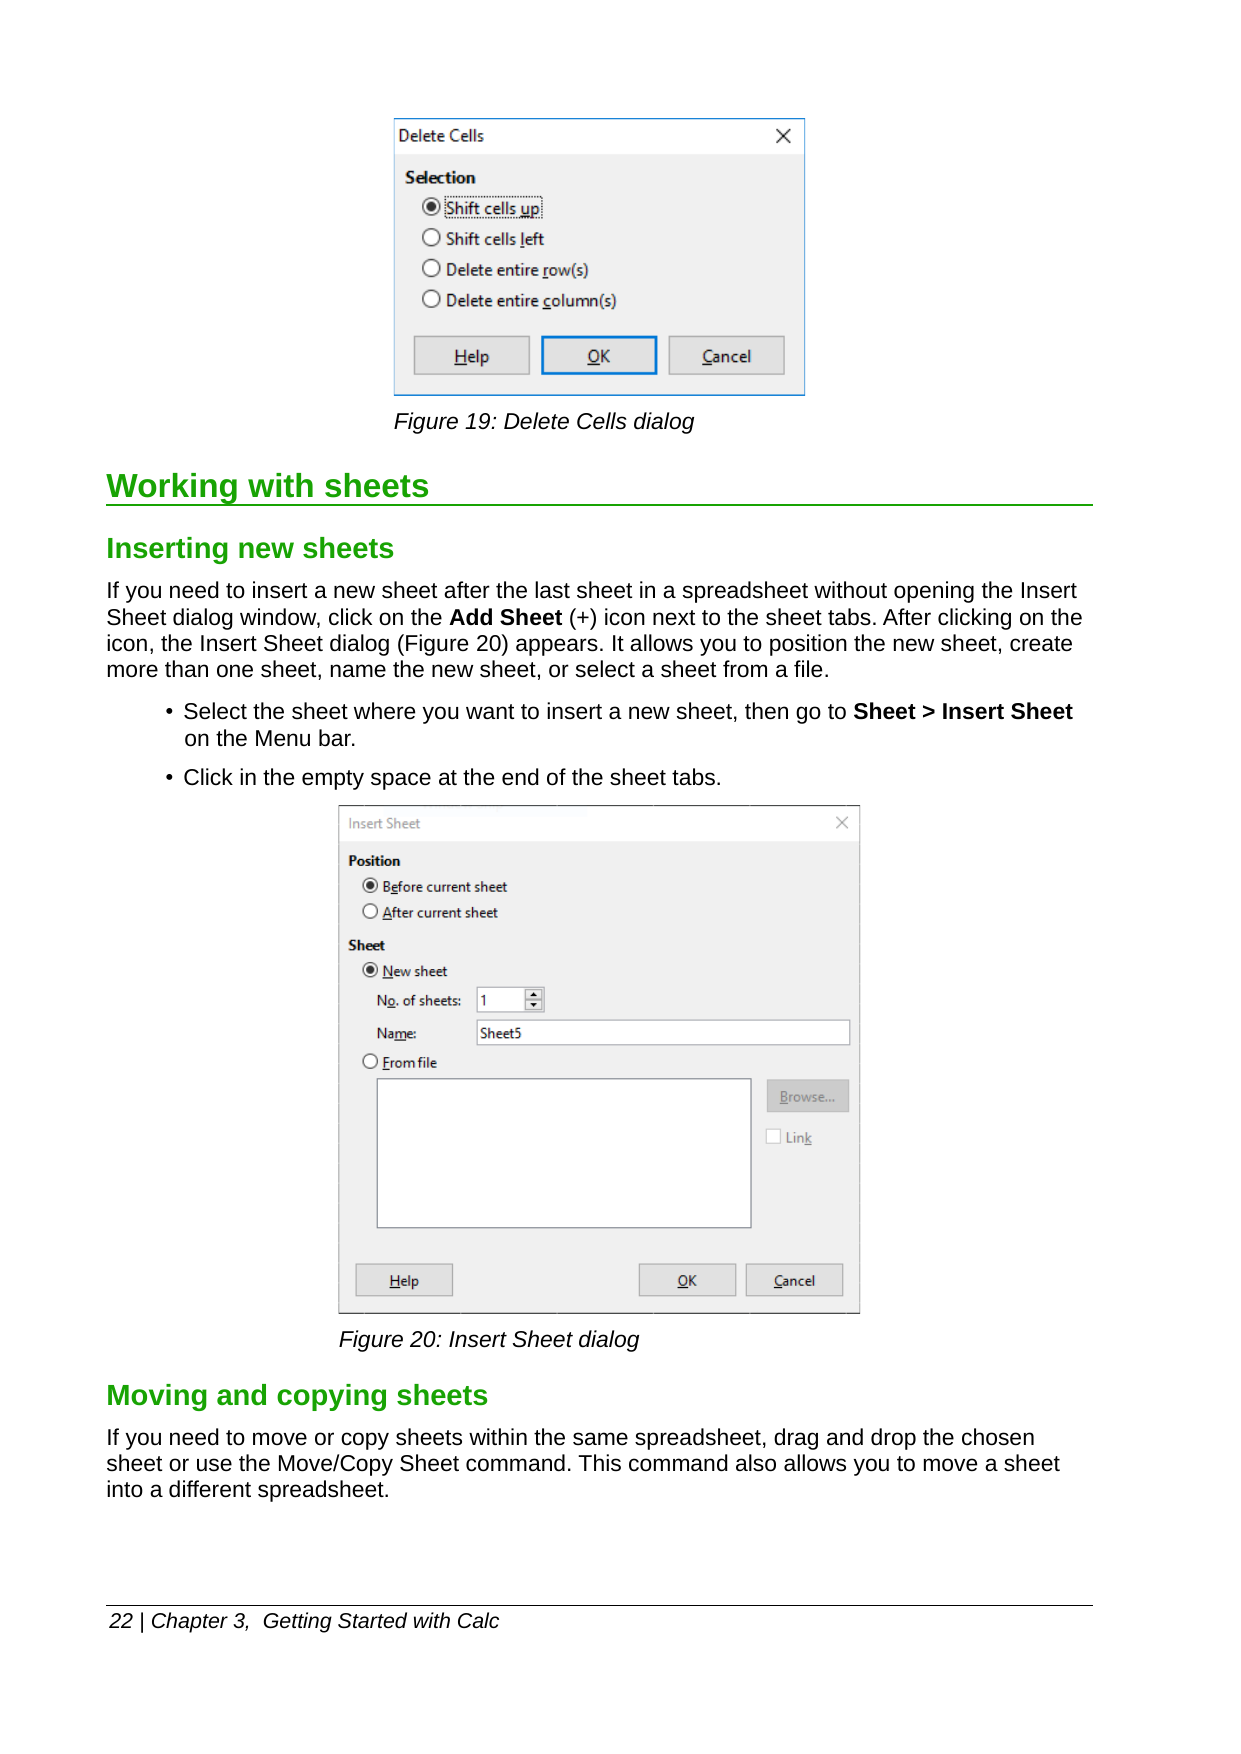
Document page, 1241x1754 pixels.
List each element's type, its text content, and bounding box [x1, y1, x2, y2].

text Figure 19: Delete Cells dialog [394, 408, 805, 434]
subtitle Moving and copying sheets [106, 1377, 1093, 1411]
text If you need to move or copy sheets within the same spreadsheet, drag and drop the chosen sheet or use the Move/Copy Sheet command. This command also allows you to move a sheet into a different spreadsheet. [106, 1423, 1093, 1503]
subtitle Inserting new sheets [106, 531, 1093, 565]
list Click in the empty space at the end of the sheet tabs. [162, 761, 1093, 793]
list Select the sheet where you want to insert a new sheet, then go to Sheet > Insert Sheet on the Menu bar. [162, 695, 1093, 751]
subtitle Working with sheets [106, 466, 1093, 504]
picture [338, 805, 861, 1314]
picture [393, 118, 806, 396]
text If you need to insert a new sheet after the last sheet in a spreadsheet without opening the Insert Sheet dialog window, click on the Add Sheet (+) icon next to the sheet tabs. After clicking on the icon, the Insert Sheet dialog (Figure 20) appears. It allows you to position the new sheet, create more than one sheet, name the new sheet, or select a sheet from a file. [106, 577, 1093, 683]
text Figure 20: Insert Sheet dialog [339, 1326, 860, 1352]
